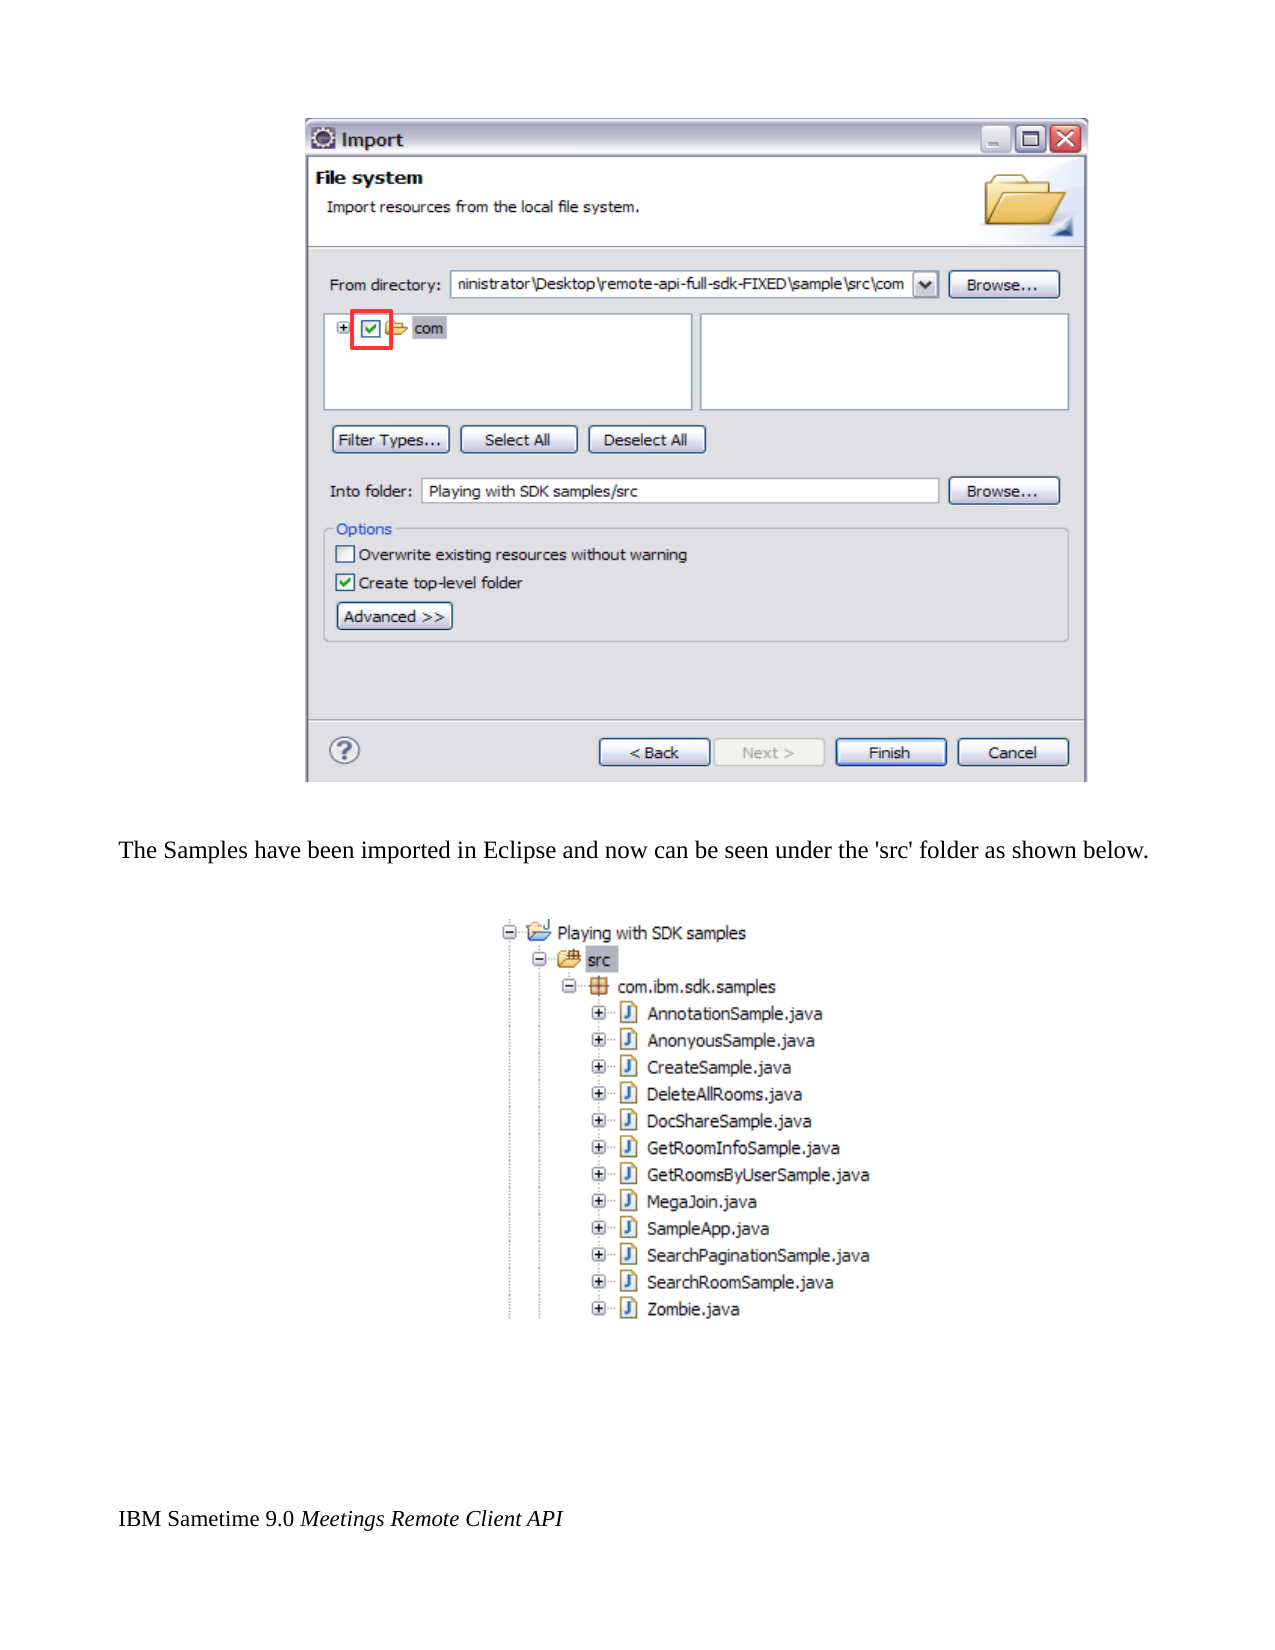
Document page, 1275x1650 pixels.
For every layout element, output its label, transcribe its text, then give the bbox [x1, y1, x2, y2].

text The Samples have been imported in Eclipse and now can be seen under the 'src' folder as shown below. [118, 837, 1275, 864]
